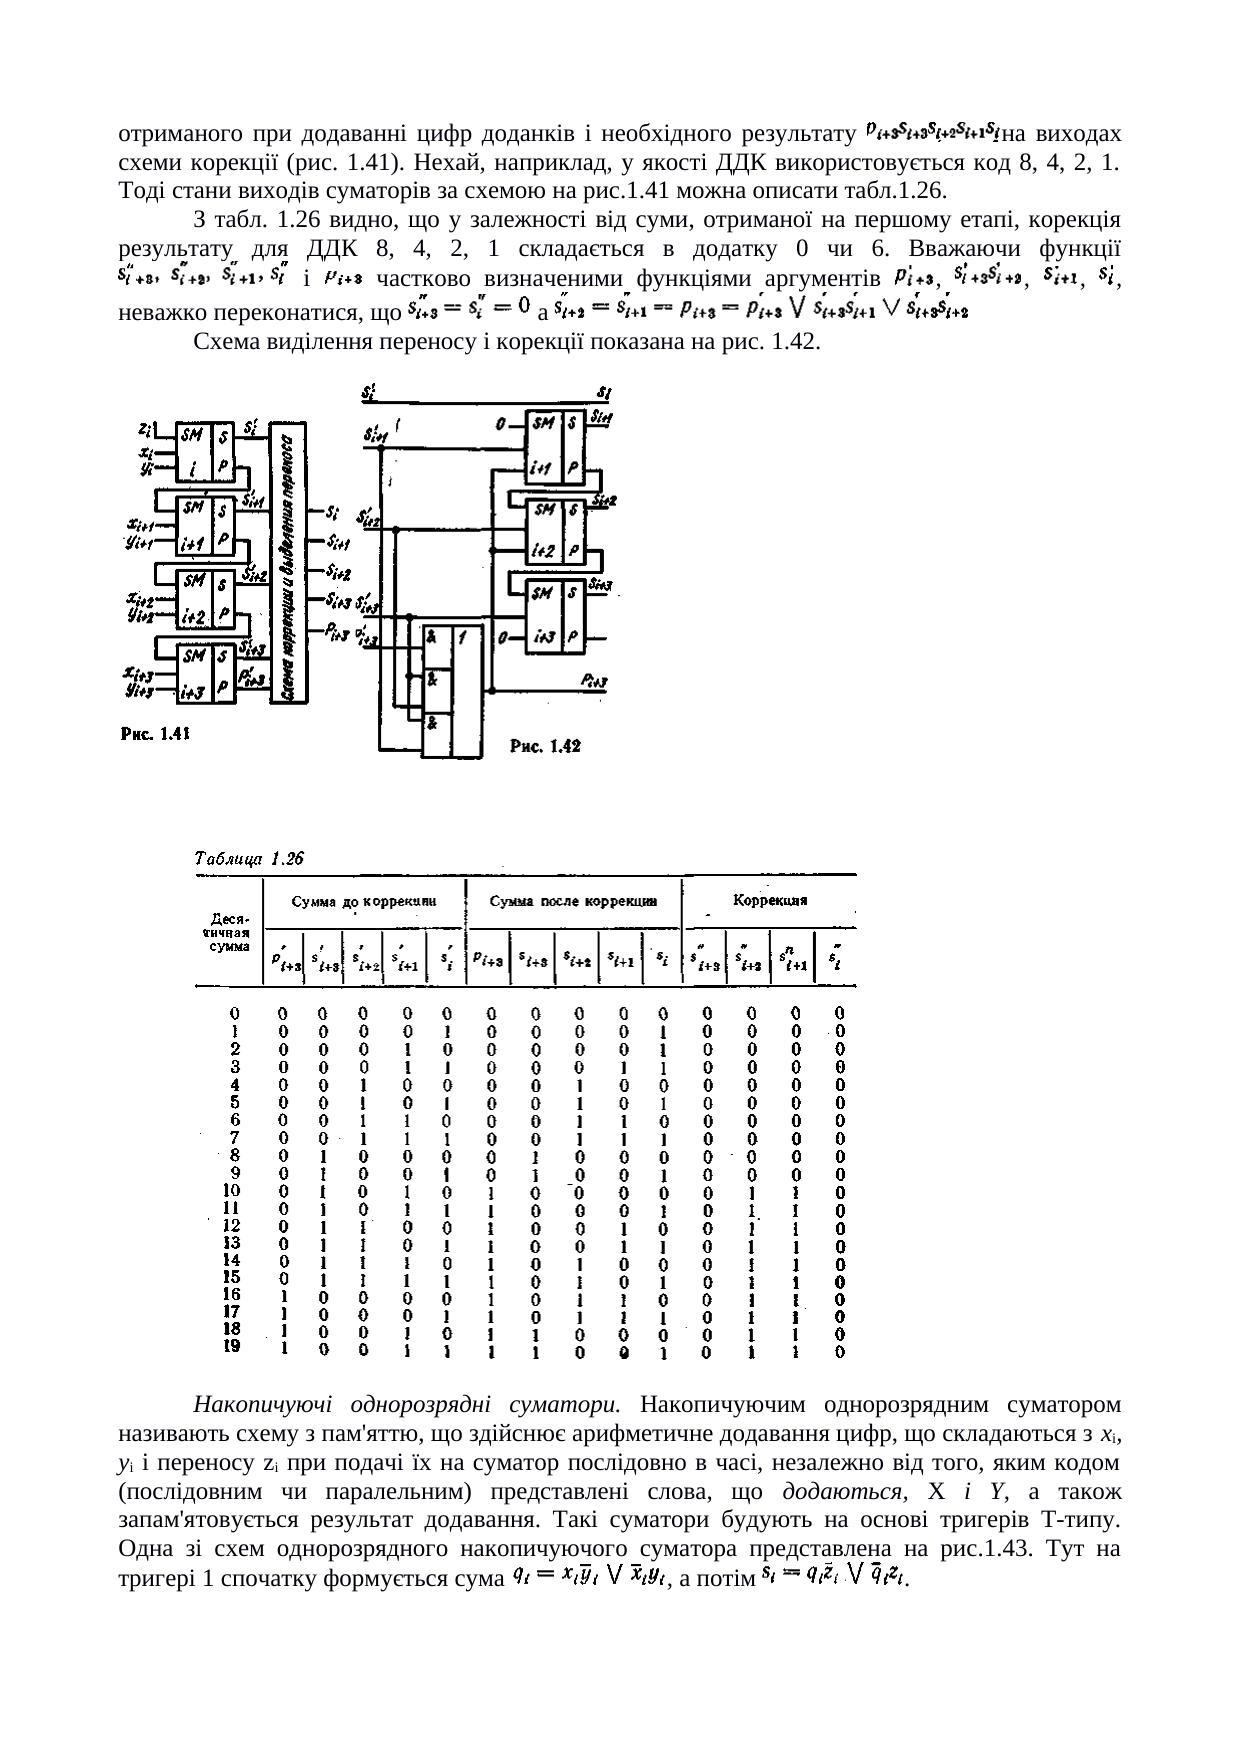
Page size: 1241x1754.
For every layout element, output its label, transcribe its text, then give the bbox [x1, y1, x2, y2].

text отриманого при додаванні цифр доданків і необхідного результату на виходах схеми корекції (рис. 1.41). Нехай, наприклад, у якості ДДК використовується код 8, 4, 2, 1. Тоді стани виходів суматорів за схемою на рис.1.41 можна описати табл.1.26. [118, 118, 1122, 204]
picture [118, 261, 290, 287]
picture [867, 122, 1002, 142]
picture [554, 292, 971, 321]
text Накопичуючі однорозрядні суматори. Накопичуючим однорозрядним суматором називають схему з пам'яттю, що здійснює арифметичне додавання цифр, що складаються з xi, yi і переносу zi при подачі їх на суматор послідовно в часі, незалежно від того, яким кодом (послідовним чи паралельним) представлені слова, що додаються, X і Y, а також запам'ятовується результат додавання. Такі суматори будують на основі тригерів T-типу. Одна зі схем однорозрядного накопичуючого суматора представлена на рис.1.43. Тут на тригері 1 спочатку формується сума , а потім . [118, 1389, 1122, 1591]
picture [894, 265, 936, 287]
picture [762, 1562, 904, 1586]
picture [511, 1564, 667, 1586]
picture [193, 849, 859, 1361]
picture [408, 293, 532, 321]
picture [954, 262, 1024, 287]
text Схема виділення переносу і корекції показана на рис. 1.42. [118, 326, 1122, 354]
text З табл. 1.26 видно, що у залежності від суми, отриманої на першому етапі, корекція результату для ДДК 8, 4, 2, 1 складається в додатку 0 чи 6. Вважаючи функції і частково визначеними функціями аргументів , , , , неважко переконатися, що а [118, 204, 1122, 326]
picture [323, 271, 363, 287]
picture [1099, 265, 1116, 287]
picture [1043, 266, 1080, 287]
picture [118, 383, 622, 764]
